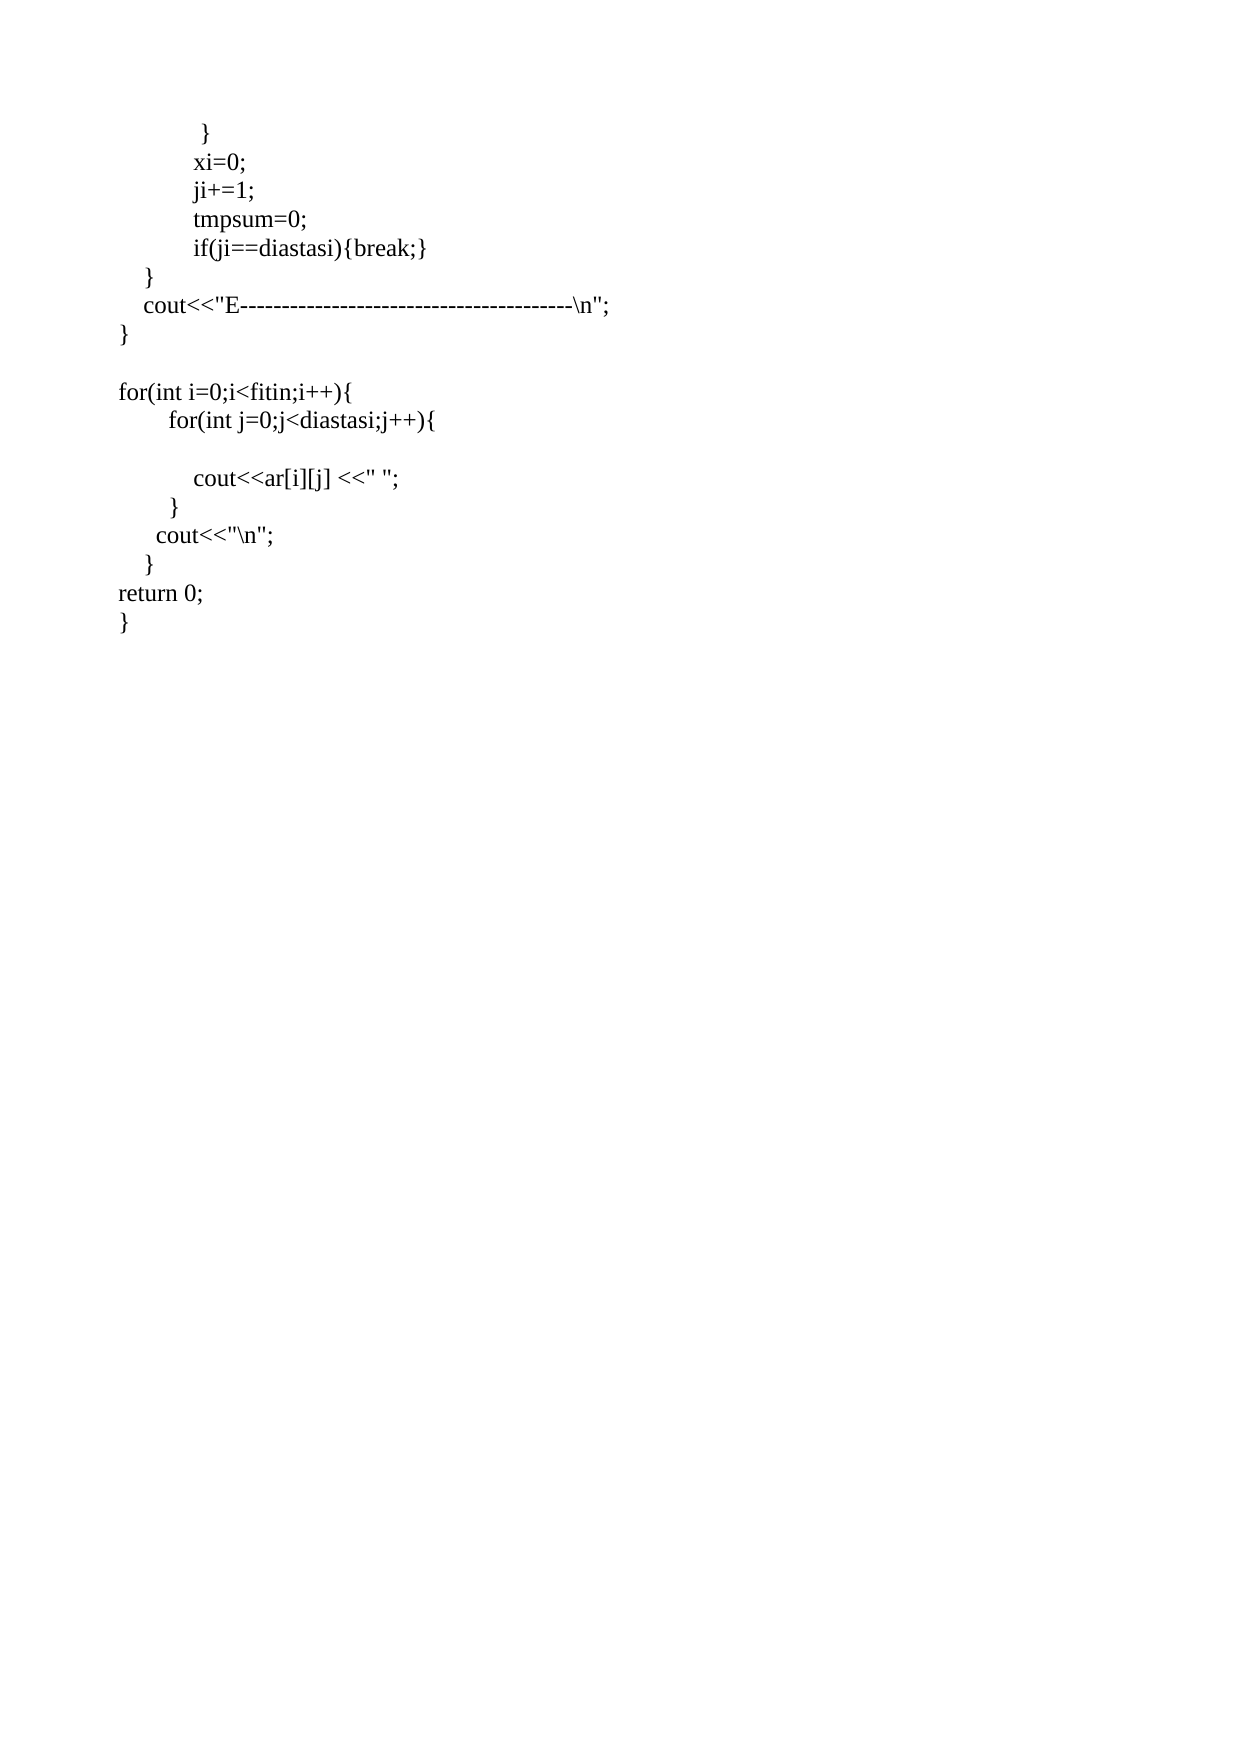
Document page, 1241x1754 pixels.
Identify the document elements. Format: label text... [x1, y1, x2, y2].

text } [118, 549, 1122, 578]
text xi=0; [118, 147, 1122, 176]
text return 0; [118, 578, 1122, 607]
text tmpsum=0; [118, 204, 1122, 233]
text } [118, 262, 1122, 291]
text } [118, 492, 1122, 521]
text ji+=1; [118, 176, 1122, 204]
text if(ji==diastasi){break;} [118, 233, 1122, 262]
text cout<<ar[i][j] <<" "; [118, 463, 1122, 492]
text } [118, 118, 1122, 147]
text } [118, 607, 1122, 636]
text } [118, 319, 1122, 348]
text cout<<"E----------------------------------------\n"; [118, 291, 1122, 319]
text cout<<"\n"; [118, 521, 1122, 549]
text for(int j=0;j<diastasi;j++){ [118, 406, 1122, 434]
text for(int i=0;i<fitin;i++){ [118, 377, 1122, 406]
